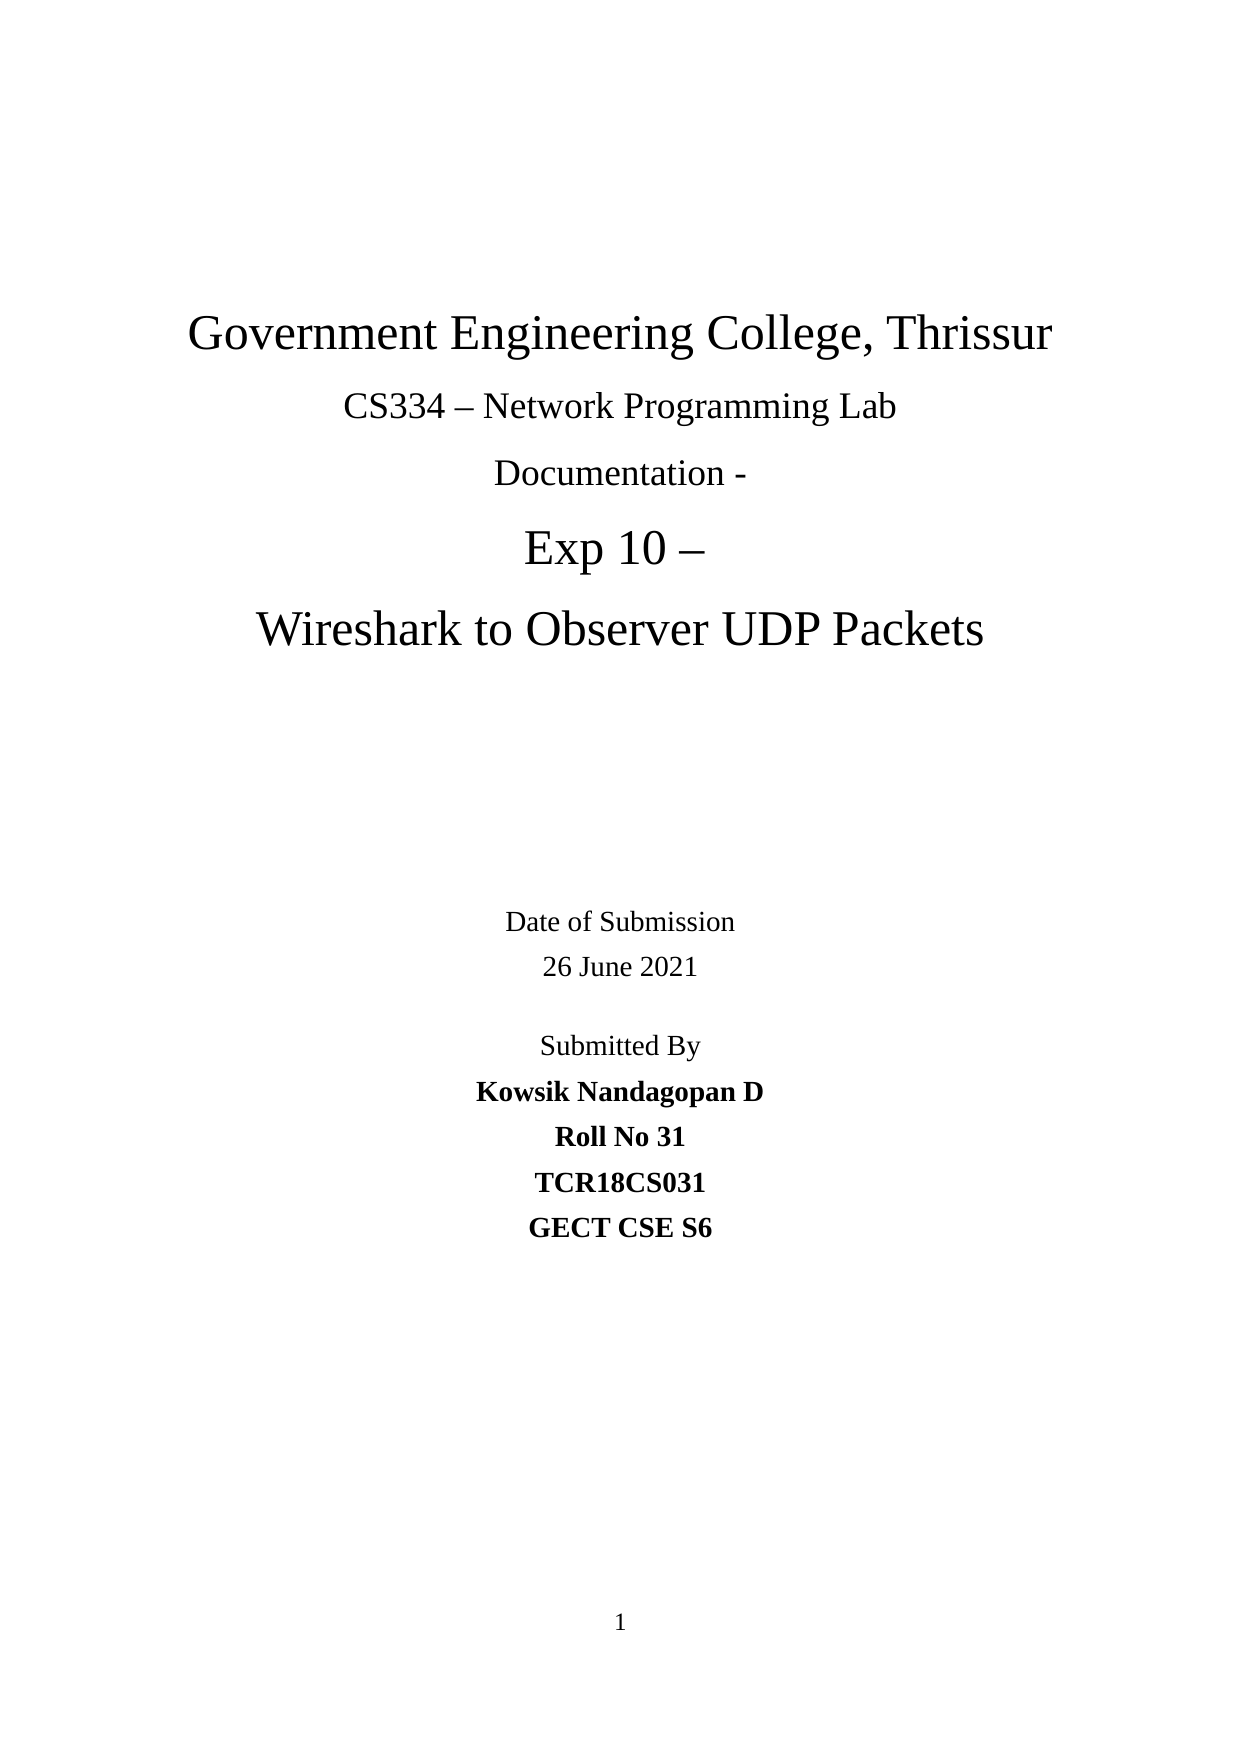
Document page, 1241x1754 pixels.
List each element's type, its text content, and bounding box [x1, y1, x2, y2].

text Kowsik Nandagopan D [118, 1074, 1122, 1107]
text CS334 – Network Programming Lab [118, 384, 1122, 427]
text Exp 10 – [118, 517, 1122, 575]
text TCR18CS031 [118, 1165, 1122, 1198]
text Wireshark to Observer UDP Packets [118, 599, 1122, 656]
text Submitted By [118, 1028, 1122, 1062]
text Documentation - [118, 451, 1122, 494]
text GECT CSE S6 [118, 1210, 1122, 1244]
text Roll No 31 [118, 1119, 1122, 1153]
text Government Engineering College, Thrissur [118, 302, 1122, 360]
text Date of Submission [118, 904, 1122, 938]
text 26 June 2021 [118, 949, 1122, 983]
